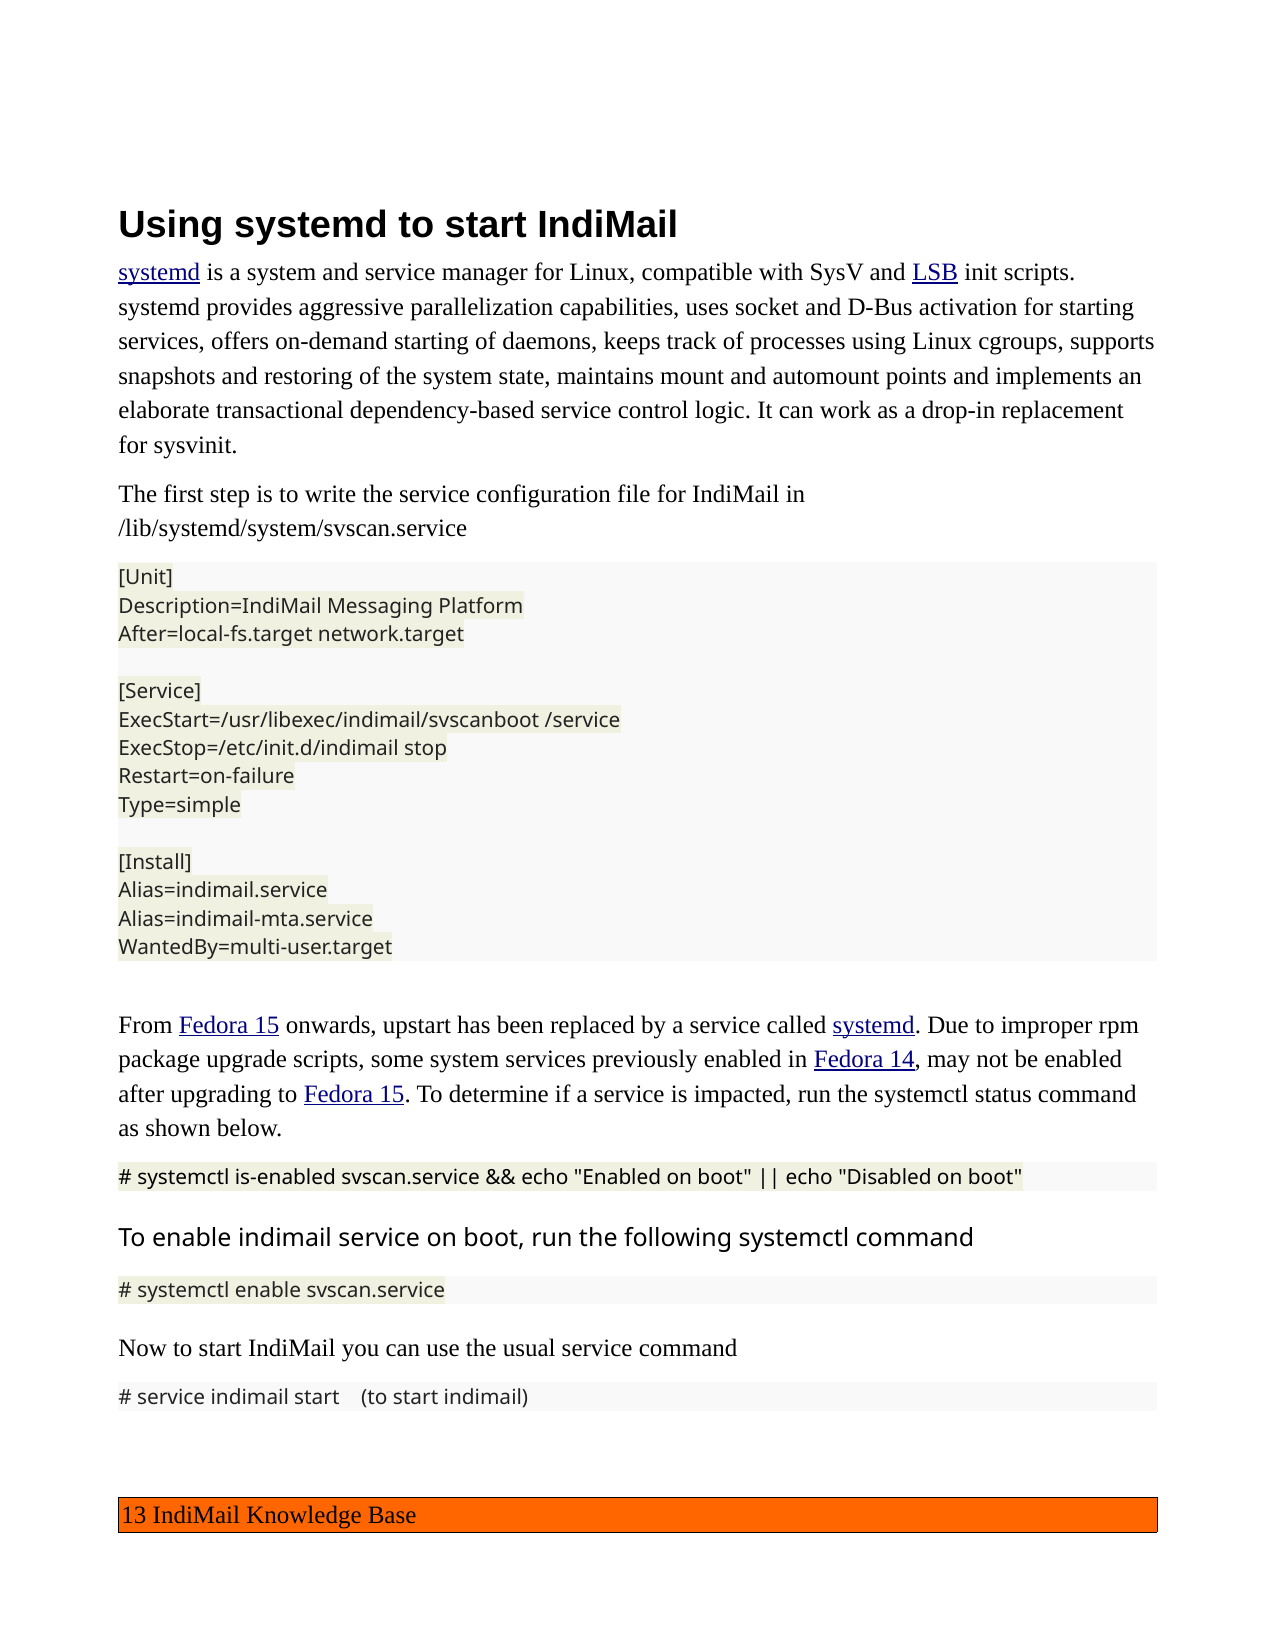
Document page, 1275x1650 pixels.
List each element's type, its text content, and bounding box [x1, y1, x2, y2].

text ExecStop=/etc/init.d/indimail stop [118, 733, 1157, 762]
text After=local-fs.target network.target [118, 619, 1157, 648]
text systemd is a system and service manager for Linux, compatible with SysV and LSB init scripts. systemd provides aggressive parallelization capabilities, uses socket and D-Bus activation for starting services, offers on-demand starting of daemons, keeps track of processes using Linux cgroups, supports snapshots and restoring of the system state, maintains mount and automount points and implements an elaborate transactional dependency-based service control logic. It can work as a drop-in replacement for sysvinit. [118, 257, 1157, 459]
text Type=simple [118, 790, 1157, 818]
text Alias=indimail-mta.service [118, 904, 1157, 932]
text ExecStart=/usr/libexec/indimail/svscanboot /service [118, 705, 1157, 733]
text Restart=on-failure [118, 762, 1157, 790]
text To enable indimail service on boot, run the following systemctl command [118, 1220, 1157, 1254]
text [Unit] [118, 562, 1157, 591]
text From Fedora 15 onwards, upstart has been replaced by a service called systemd. Due to improper rpm package upgrade scripts, some system services previously enabled in Fedora 14, may not be enabled after upgrading to Fedora 15. To determine if a service is impacted, run the systemctl status command as shown below. [118, 1010, 1157, 1142]
text Now to start IndiMail you can use the usual service command [118, 1333, 1157, 1362]
text Alias=indimail.service [118, 875, 1157, 904]
text The first step is to write the service configuration file for IndiMail in /lib/systemd/system/svscan.service [118, 479, 1157, 542]
text Description=IndiMail Messaging Platform [118, 591, 1157, 619]
text # service indimail start (to start indimail) [118, 1382, 1157, 1411]
text [Install] [118, 847, 1157, 875]
text WantedBy=multi-user.target [118, 932, 1157, 961]
text [Service] [118, 676, 1157, 705]
subtitle Using systemd to start IndiMail [118, 201, 1157, 245]
text # systemctl is-enabled svscan.service && echo "Enabled on boot" || echo "Disabled on boot" [118, 1162, 1157, 1191]
text # systemctl enable svscan.service [118, 1276, 1157, 1304]
